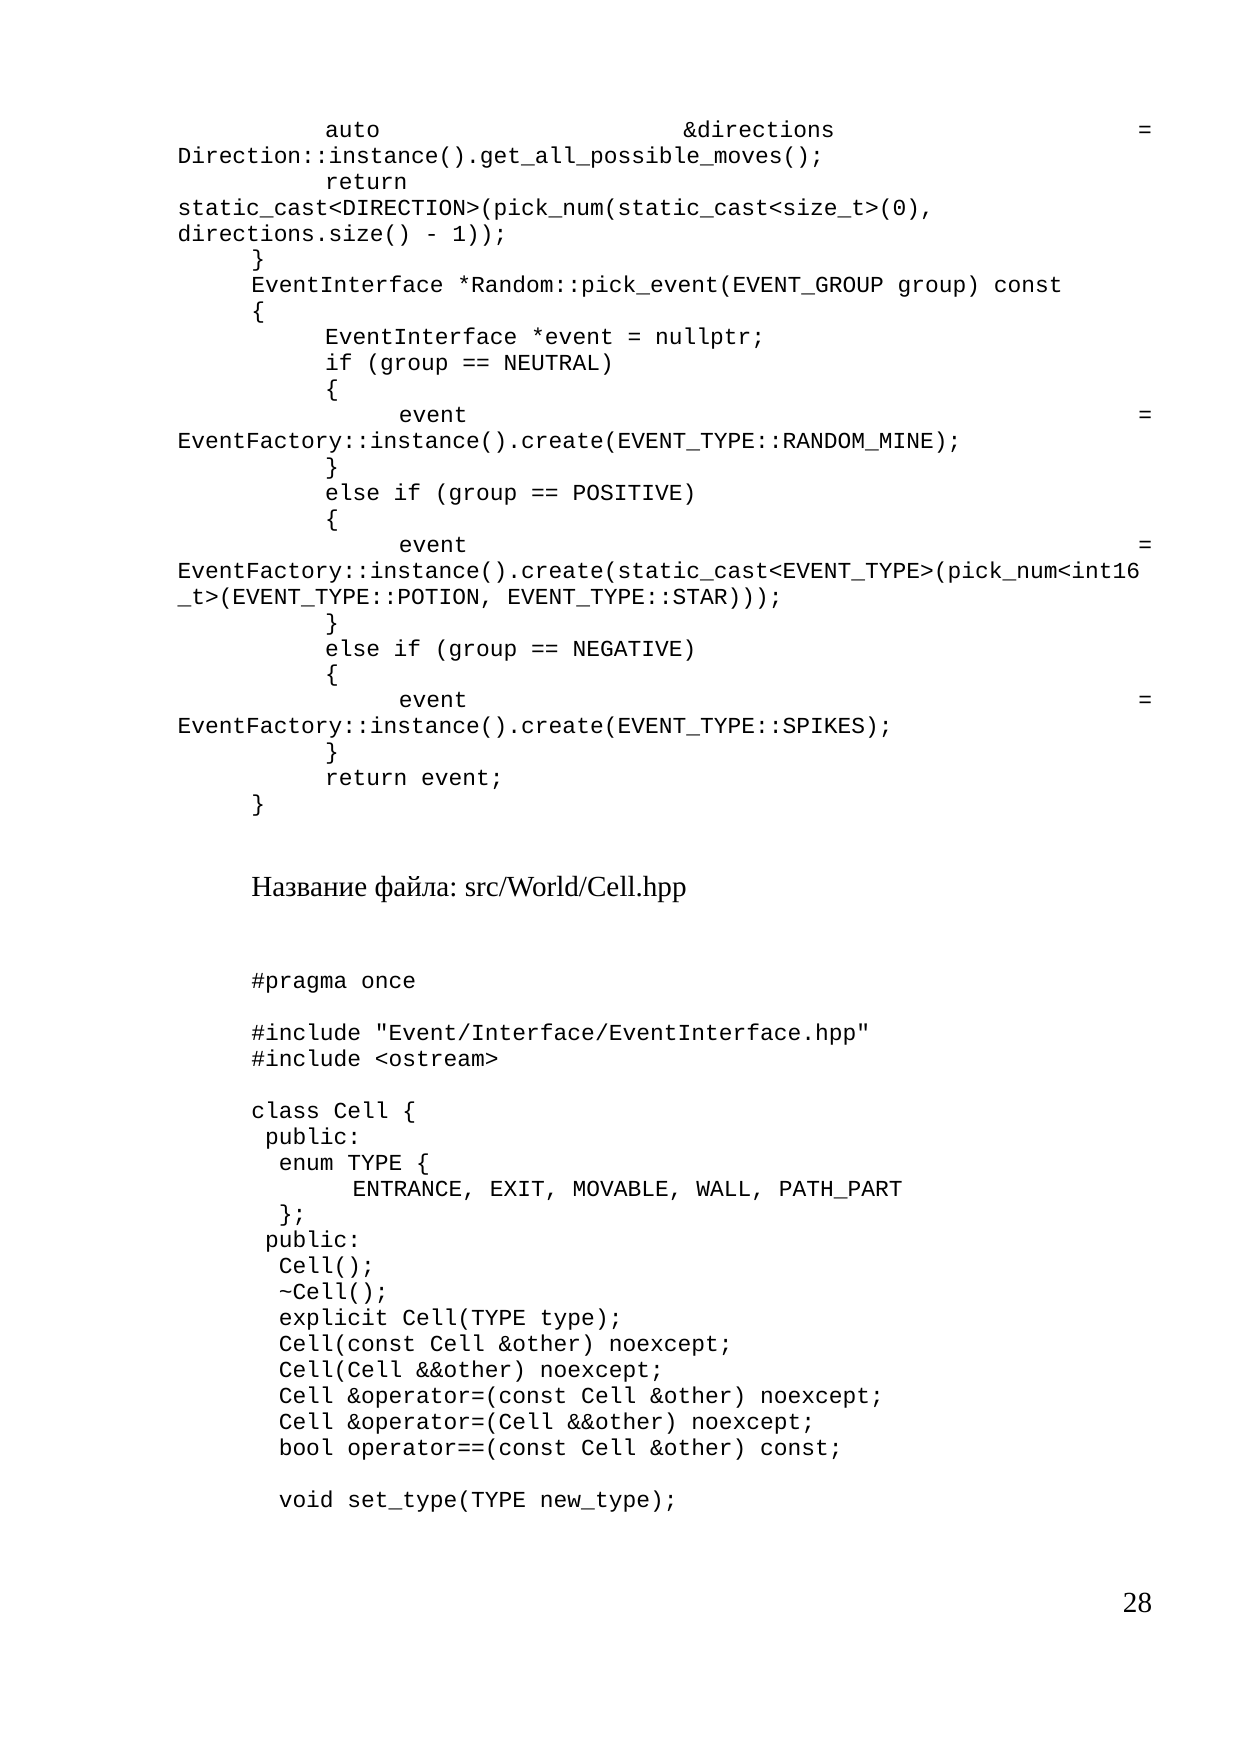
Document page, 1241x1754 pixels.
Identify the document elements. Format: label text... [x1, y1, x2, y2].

text public: [177, 1229, 1152, 1255]
text event = EventFactory::instance().create(static_cast<EVENT_TYPE>(pick_num<int16_t>(EVENT_TYPE::POTION, EVENT_TYPE::STAR))); [177, 533, 1152, 611]
text { [177, 663, 1152, 689]
text Название файла: src/World/Cell.hpp [177, 869, 1152, 902]
text auto &directions = Direction::instance().get_all_possible_moves(); [177, 118, 1152, 170]
text Cell(); [177, 1255, 1152, 1281]
text }; [177, 1203, 1152, 1229]
text { [177, 300, 1152, 326]
text event = EventFactory::instance().create(EVENT_TYPE::SPIKES); [177, 689, 1152, 741]
text class Cell { [177, 1099, 1152, 1125]
text EventInterface *Random::pick_event(EVENT_GROUP group) const [177, 274, 1152, 300]
text } [177, 248, 1152, 274]
text #include "Event/Interface/EventInterface.hpp" [177, 1021, 1152, 1047]
text Cell(Cell &&other) noexcept; [177, 1358, 1152, 1384]
text } [177, 611, 1152, 637]
text bool operator==(const Cell &other) const; [177, 1436, 1152, 1462]
text return event; [177, 767, 1152, 792]
text { [177, 507, 1152, 533]
text return static_cast<DIRECTION>(pick_num(static_cast<size_t>(0), directions.size() - 1)); [177, 170, 1152, 248]
text Cell &operator=(const Cell &other) noexcept; [177, 1384, 1152, 1410]
text void set_type(TYPE new_type); [177, 1488, 1152, 1514]
text } [177, 792, 1152, 818]
text } [177, 455, 1152, 481]
text EventInterface *event = nullptr; [177, 326, 1152, 352]
text } [177, 741, 1152, 767]
text else if (group == POSITIVE) [177, 481, 1152, 507]
text ENTRANCE, EXIT, MOVABLE, WALL, PATH_PART [177, 1177, 1152, 1203]
text else if (group == NEGATIVE) [177, 637, 1152, 663]
text event = EventFactory::instance().create(EVENT_TYPE::RANDOM_MINE); [177, 403, 1152, 455]
text explicit Cell(TYPE type); [177, 1307, 1152, 1332]
text Cell(const Cell &other) noexcept; [177, 1332, 1152, 1358]
text ~Cell(); [177, 1281, 1152, 1307]
text Cell &operator=(Cell &&other) noexcept; [177, 1410, 1152, 1436]
text public: [177, 1125, 1152, 1151]
text { [177, 377, 1152, 403]
text #pragma once [177, 969, 1152, 995]
text #include <ostream> [177, 1047, 1152, 1073]
text enum TYPE { [177, 1151, 1152, 1177]
text if (group == NEUTRAL) [177, 352, 1152, 377]
